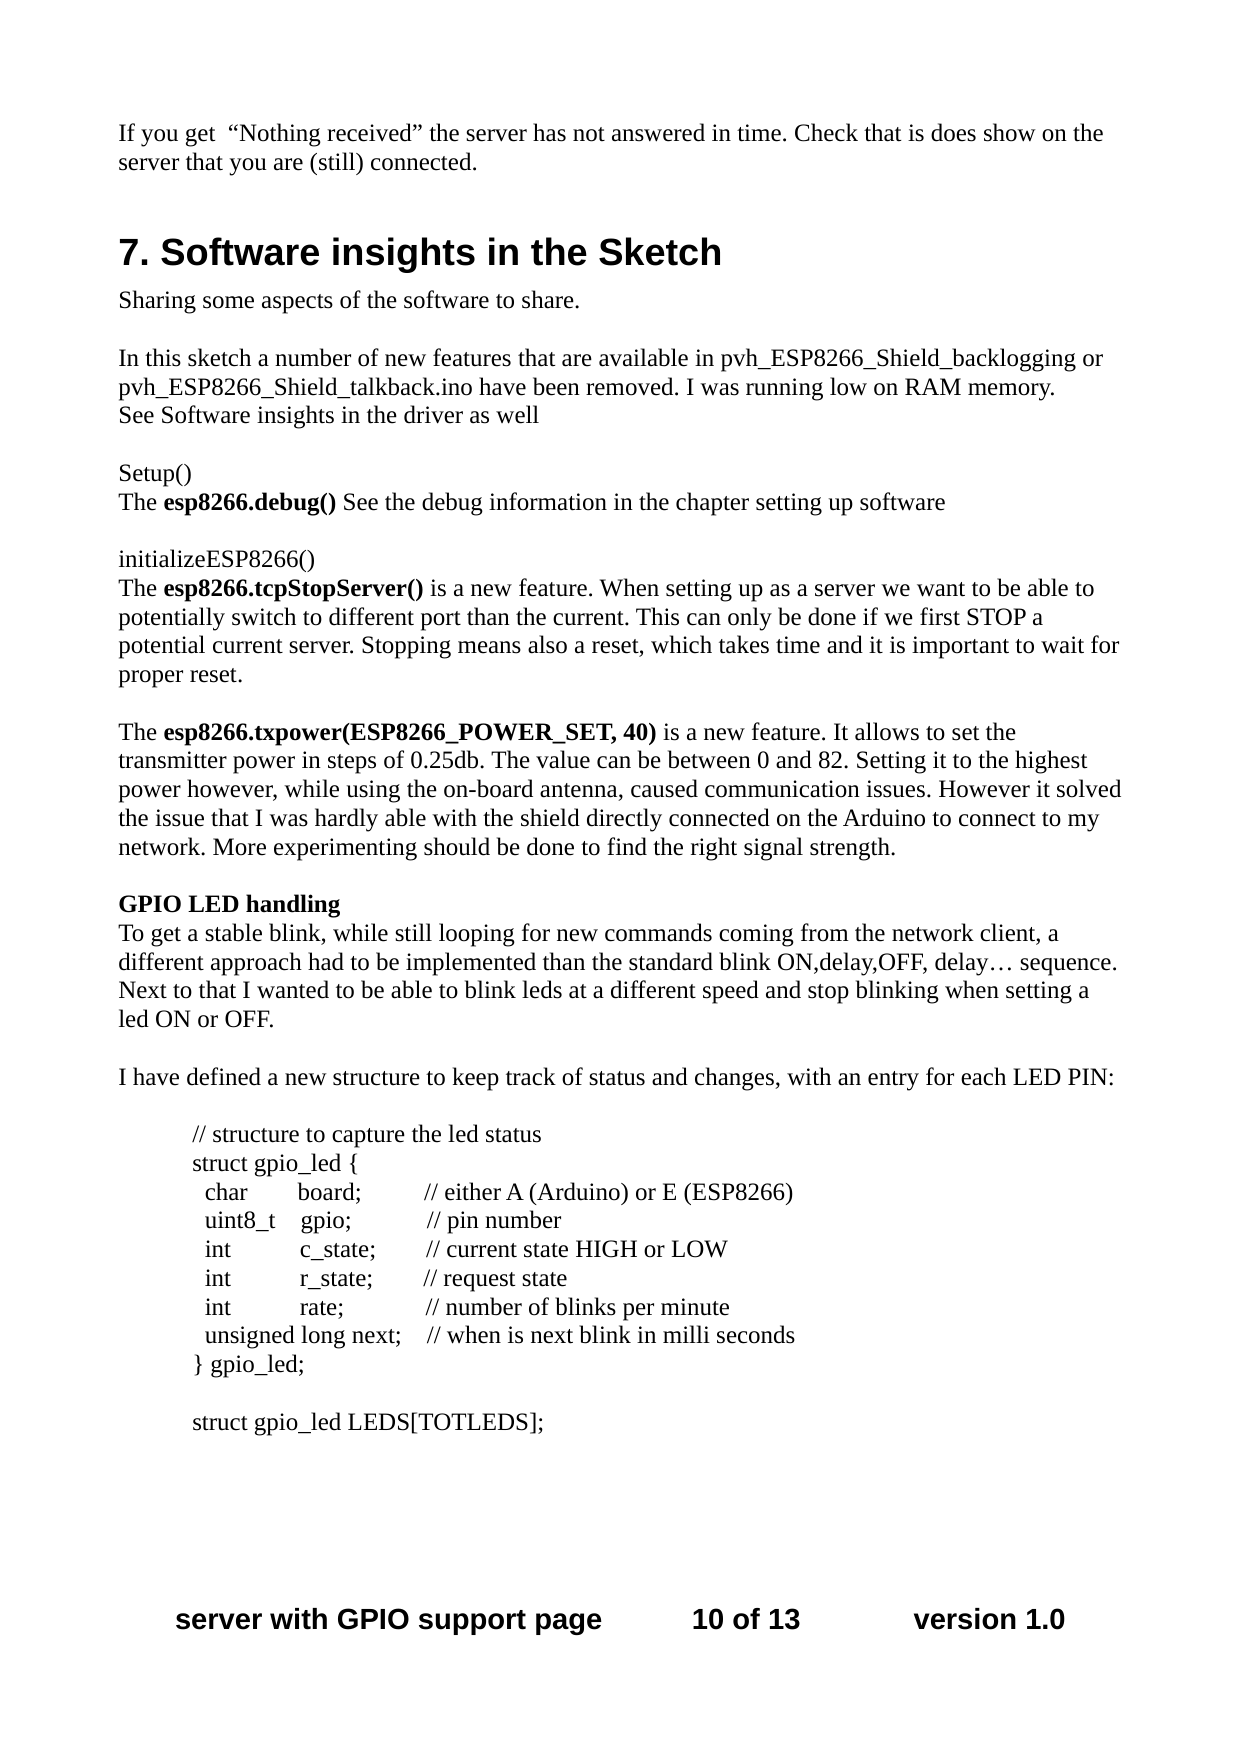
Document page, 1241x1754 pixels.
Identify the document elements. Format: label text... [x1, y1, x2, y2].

text initializeESP8266() [118, 544, 1122, 573]
text In this sketch a number of new features that are available in pvh_ESP8266_Shield_backlogging or pvh_ESP8266_Shield_talkback.ino have been removed. I was running low on RAM memory. [118, 343, 1122, 401]
text The esp8266.txpower(ESP8266_POWER_SET, 40) is a new feature. It allows to set the transmitter power in steps of 0.25db. The value can be between 0 and 82. Setting it to the highest power however, while using the on-board antenna, caused communication issues. However it solved the issue that I was hardly able with the shield directly connected on the Arduino to connect to my network. More experimenting should be done to find the right signal strength. [118, 717, 1122, 861]
text To get a stable blink, while still looping for new commands coming from the network client, a different approach had to be implemented than the standard blink ON,delay,OFF, delay… sequence. Next to that I wanted to be able to blink leds at a different speed and stop blinking when setting a led ON or OFF. [118, 918, 1122, 1033]
text int r_state; // request state [118, 1263, 1122, 1292]
text Setup() [118, 458, 1122, 487]
text If you get “Nothing received” the server has not answered in time. Check that is does show on the server that you are (still) connected. [118, 118, 1122, 176]
text Sharing some aspects of the software to share. [118, 286, 1122, 314]
text struct gpio_led LEDS[TOTLEDS]; [118, 1407, 1122, 1436]
text See Software insights in the driver as well [118, 401, 1122, 429]
text unsigned long next; // when is next blink in milli seconds [118, 1321, 1122, 1349]
text struct gpio_led { [118, 1148, 1122, 1177]
text GPIO LED handling [118, 889, 1122, 918]
text uint8_t gpio; // pin number [118, 1206, 1122, 1234]
text char board; // either A (Arduino) or E (ESP8266) [118, 1177, 1122, 1206]
text int rate; // number of blinks per minute [118, 1292, 1122, 1321]
text The esp8266.tcpStopServer() is a new feature. When setting up as a server we want to be able to potentially switch to different port than the current. This can only be done if we first STOP a potential current server. Stopping means also a reset, which takes time and it is important to wait for proper reset. [118, 573, 1122, 688]
subtitle 7. Software insights in the Sketch [118, 229, 1122, 273]
text // structure to capture the led status [118, 1119, 1122, 1148]
text The esp8266.debug() See the debug information in the chapter setting up software [118, 487, 1122, 516]
text I have defined a new structure to keep track of status and changes, with an entry for each LED PIN: [118, 1062, 1122, 1091]
text int c_state; // current state HIGH or LOW [118, 1234, 1122, 1263]
text } gpio_led; [118, 1349, 1122, 1378]
